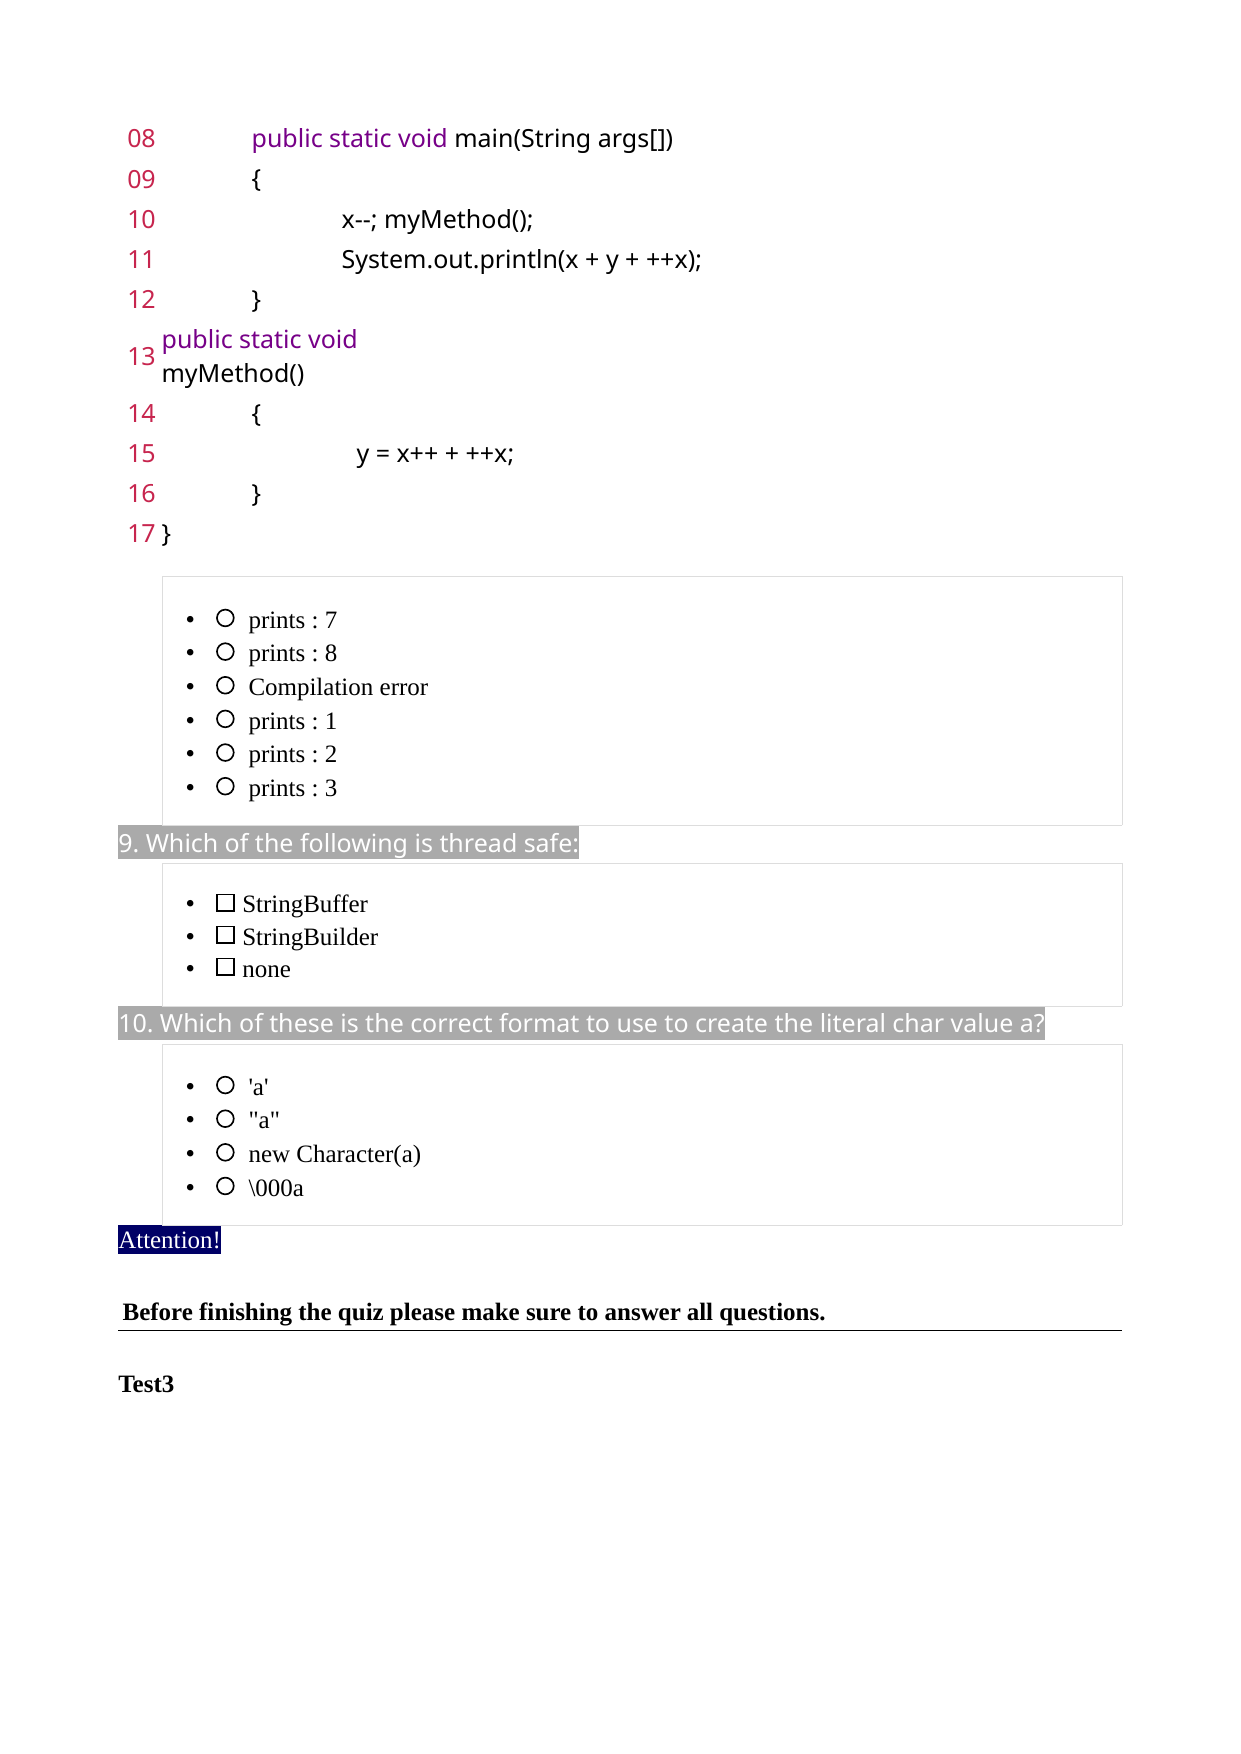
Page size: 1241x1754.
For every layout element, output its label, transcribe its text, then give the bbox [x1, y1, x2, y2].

list prints : 8 [163, 610, 1122, 644]
list "a" [163, 1077, 1122, 1111]
text Before finishing the quiz please make sure to answer all questions. [118, 1293, 1122, 1330]
table_header } [159, 279, 288, 319]
table_header } [159, 473, 280, 513]
list none [163, 927, 1122, 1006]
table_header } [159, 513, 187, 553]
table_header 14 [118, 393, 158, 433]
table_header y = x++ + ++x; [159, 433, 573, 473]
table_header 17 [118, 513, 158, 553]
table_header 12 [118, 279, 158, 319]
table_header 15 [118, 433, 158, 473]
table_header 16 [118, 473, 158, 513]
text Attention! [118, 1225, 1122, 1254]
list StringBuilder [163, 895, 1122, 927]
list Compilation error [163, 644, 1122, 677]
subtitle 10. Which of these is the correct format to use to create the literal char value a? [118, 1006, 1122, 1040]
list prints : 3 [163, 744, 1122, 825]
list \000a [163, 1144, 1122, 1225]
list prints : 2 [163, 711, 1122, 744]
table_header public static void main(String args[]) [159, 118, 679, 158]
table_header 11 [118, 239, 158, 278]
table_header System.out.println(x + y + ++x); [159, 239, 740, 278]
list prints : 7 [163, 577, 1122, 610]
text Test3 [118, 1369, 1122, 1398]
table_header 08 [118, 118, 158, 158]
table_header { [159, 158, 288, 198]
subtitle 9. Which of the following is thread safe: [118, 825, 1122, 859]
list new Character(a) [163, 1111, 1122, 1144]
table_header 09 [118, 158, 158, 198]
table_header public static void myMethod() [159, 319, 508, 393]
list prints : 1 [163, 677, 1122, 711]
table_header { [159, 393, 288, 433]
table_header 10 [118, 198, 158, 238]
table_header x--; myMethod(); [159, 198, 561, 238]
table_header 13 [118, 319, 158, 393]
list StringBuffer [163, 864, 1122, 895]
list 'a' [163, 1045, 1122, 1077]
